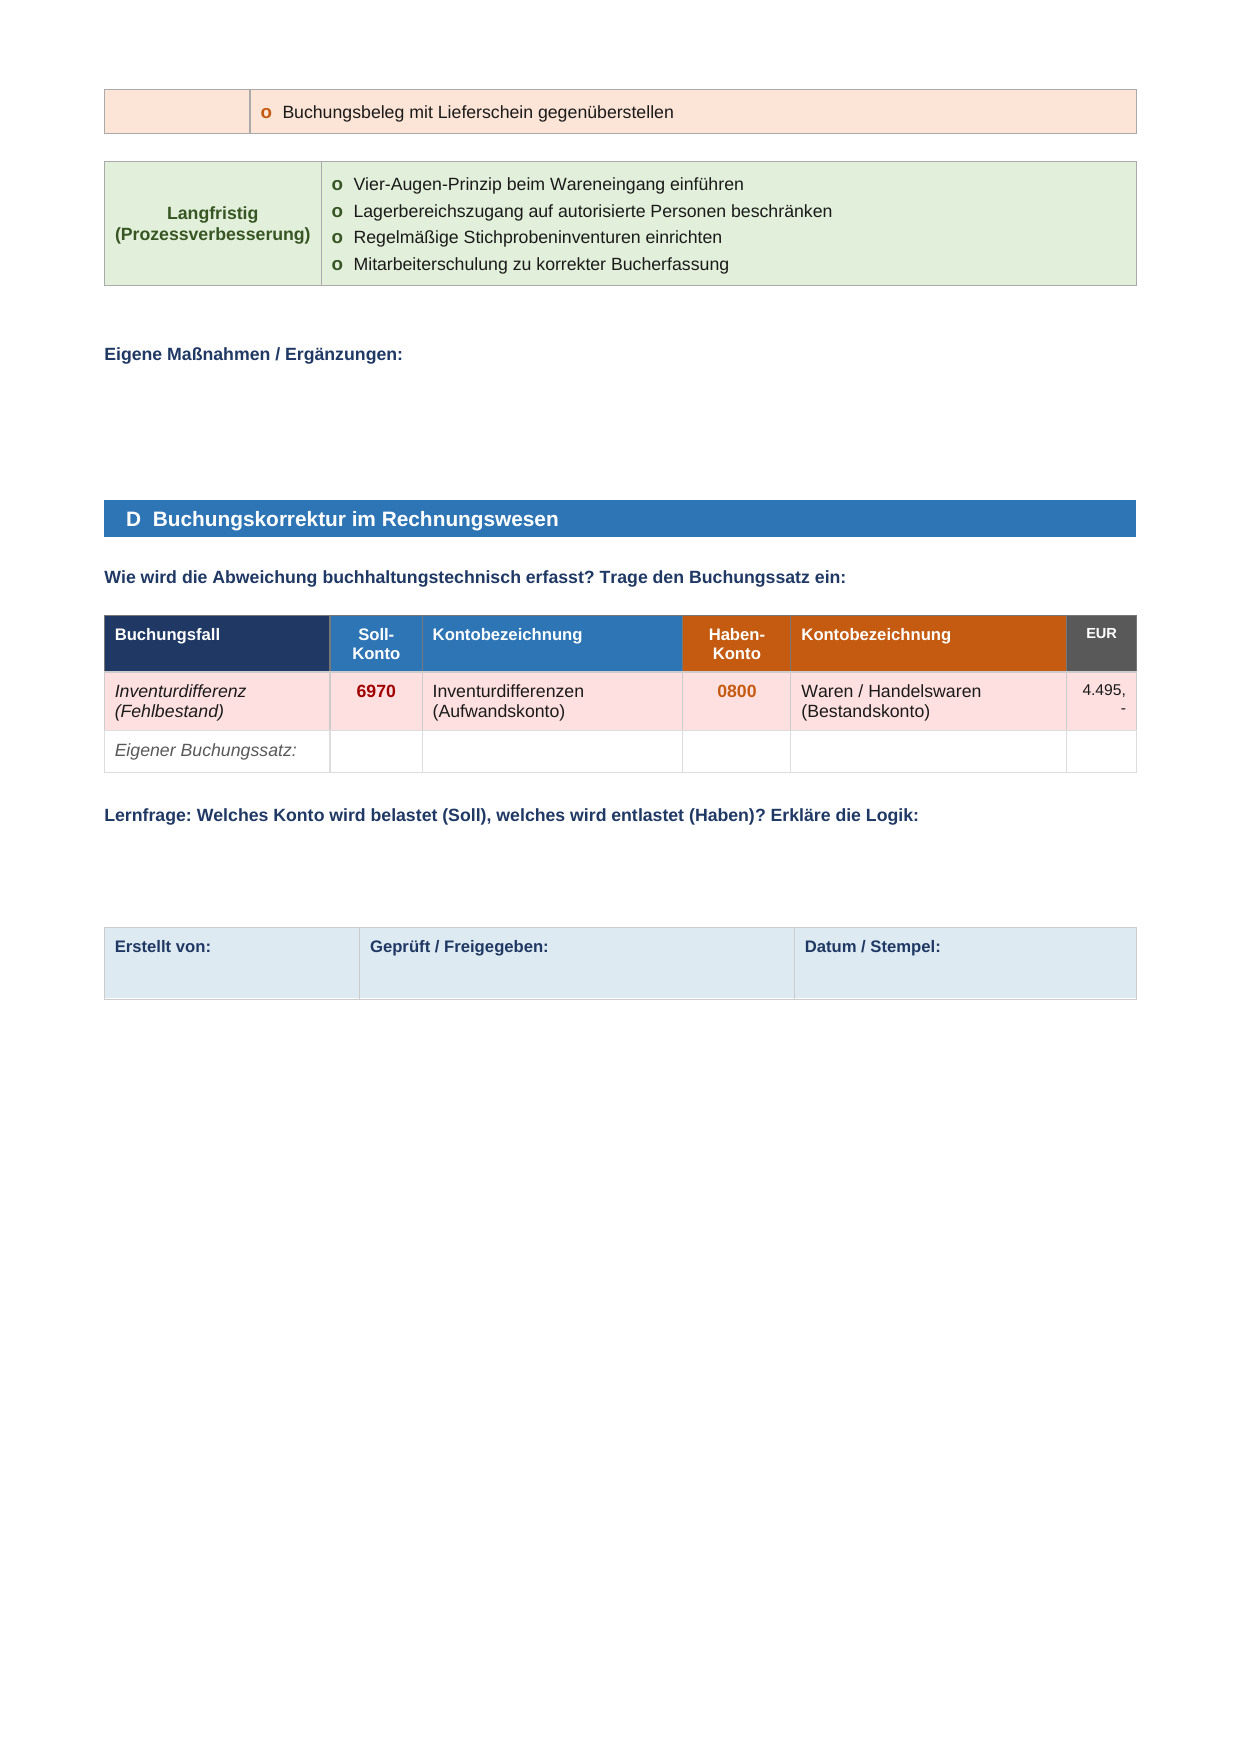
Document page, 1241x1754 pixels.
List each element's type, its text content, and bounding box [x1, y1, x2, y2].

table_header Datum / Stempel: [795, 928, 1136, 998]
table_cell 6970 [331, 673, 422, 730]
table_cell Inventurdifferenzen (Aufwandskonto) [423, 673, 682, 730]
table_header o Buchungsbeleg mit Lieferschein gegenüberstellen [251, 90, 1136, 133]
table_header EUR [1067, 616, 1136, 671]
table_header D Buchungskorrektur im Rechnungswesen [104, 500, 1136, 537]
table_header Buchungsfall [105, 616, 329, 671]
table_cell [1067, 731, 1136, 772]
table_cell Eigener Buchungssatz: [105, 731, 329, 772]
text Wie wird die Abweichung buchhaltungstechnisch erfasst? Trage den Buchungssatz ein: [104, 567, 1136, 587]
text Lernfrage: Welches Konto wird belastet (Soll), welches wird entlastet (Haben)? Erkläre die Logik: [104, 805, 1136, 825]
table_cell Waren / Handelswaren (Bestandskonto) [791, 673, 1066, 730]
table_header Langfristig (Prozessverbesserung) [105, 162, 321, 285]
table_header [105, 90, 249, 133]
table_cell Inventurdifferenz (Fehlbestand) [105, 673, 329, 730]
table_cell [423, 731, 682, 772]
table_header Haben-Konto [683, 616, 790, 671]
table_header Geprüft / Freigegeben: [360, 928, 794, 998]
table_cell [331, 731, 422, 772]
table_header Kontobezeichnung [423, 616, 682, 671]
table_cell [683, 731, 790, 772]
table_header Erstellt von: [105, 928, 359, 998]
table_header Soll-Konto [331, 616, 422, 671]
table_cell 4.495,- [1067, 673, 1136, 730]
text Eigene Maßnahmen / Ergänzungen: [104, 343, 1136, 364]
table_cell 0800 [683, 673, 790, 730]
table_cell [791, 731, 1066, 772]
table_header o Vier-Augen-Prinzip beim Wareneingang einführen o Lagerbereichszugang auf autorisierte Personen beschränken o Regelmäßige Stichprobeninventuren einrichten o Mitarbeiterschulung zu korrekter Bucherfassung [322, 162, 1136, 285]
table_header Kontobezeichnung [791, 616, 1066, 671]
